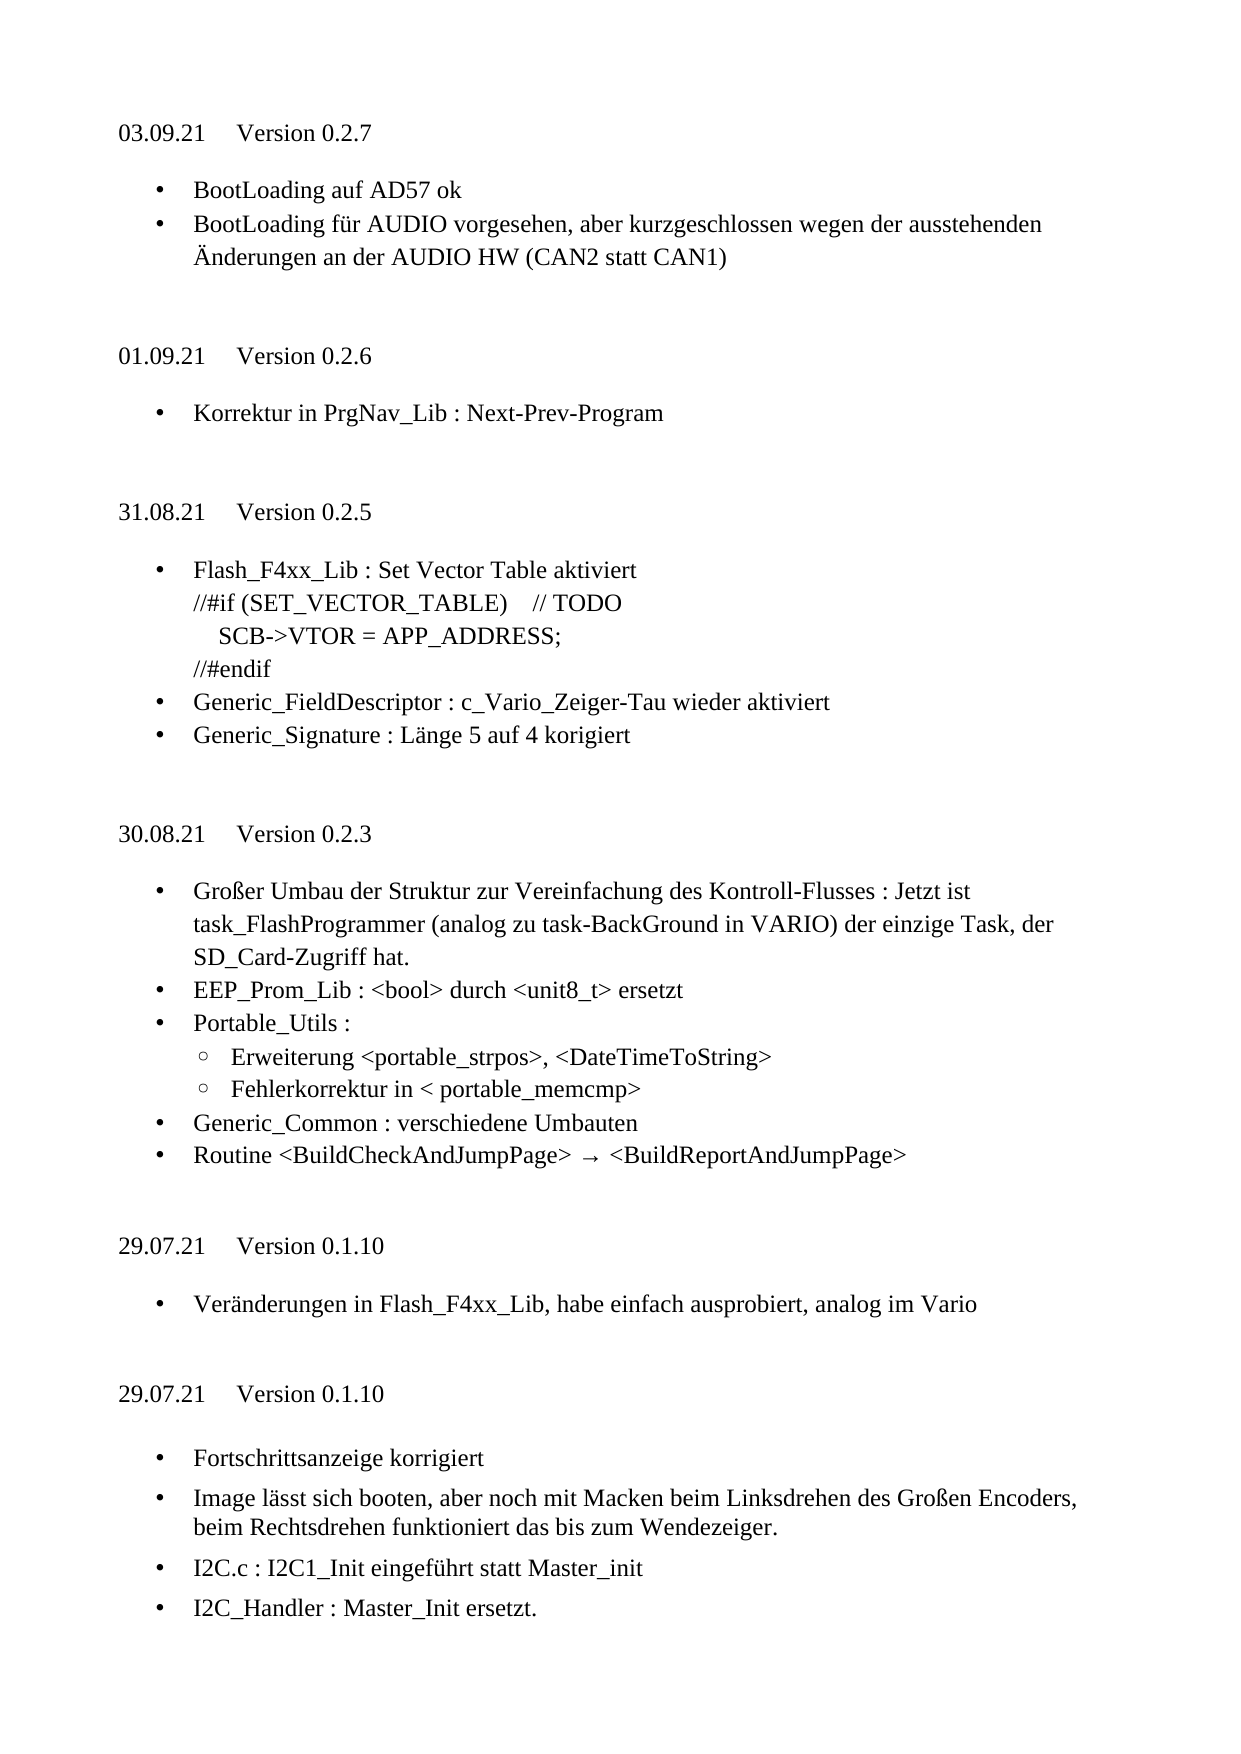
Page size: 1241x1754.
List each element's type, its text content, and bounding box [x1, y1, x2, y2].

list Fehlerkorrektur in < portable_memcmp> [193, 1074, 1122, 1103]
list Image lässt sich booten, aber noch mit Macken beim Linksdrehen des Großen Encoders, beim Rechtsdrehen funktioniert das bis zum Wendezeiger. [156, 1483, 1122, 1541]
list Fortschrittsanzeige korrigiert [156, 1443, 1122, 1471]
list I2C.c : I2C1_Init eingeführt statt Master_init [156, 1553, 1122, 1581]
list BootLoading auf AD57 ok [156, 176, 1122, 204]
list BootLoading für AUDIO vorgesehen, aber kurzgeschlossen wegen der ausstehenden Änderungen an der AUDIO HW (CAN2 statt CAN1) [156, 209, 1122, 270]
list Generic_FieldDescriptor : c_Vario_Zeiger-Tau wieder aktiviert [156, 687, 1122, 716]
text 31.08.21 Version 0.2.5 [118, 497, 1122, 555]
text 29.07.21 Version 0.1.10 [118, 1231, 1122, 1289]
list I2C_Handler : Master_Init ersetzt. [156, 1593, 1122, 1622]
text 29.07.21 Version 0.1.10 [118, 1379, 1122, 1408]
list Korrektur in PrgNav_Lib : Next-Prev-Program [156, 398, 1122, 427]
list Veränderungen in Flash_F4xx_Lib, habe einfach ausprobiert, analog im Vario [156, 1289, 1122, 1317]
list Generic_Common : verschiedene Umbauten [156, 1108, 1122, 1136]
list Portable_Utils : [156, 1008, 1122, 1037]
text 03.09.21 Version 0.2.7 [118, 118, 1122, 176]
list EEP_Prom_Lib : <bool> durch <unit8_t> ersetzt [156, 976, 1122, 1004]
list Generic_Signature : Länge 5 auf 4 korigiert [156, 720, 1122, 749]
list Flash_F4xx_Lib : Set Vector Table aktiviert //#if (SET_VECTOR_TABLE) // TODO SCB->VTOR = APP_ADDRESS; //#endif [156, 555, 1122, 683]
text 30.08.21 Version 0.2.3 [118, 819, 1122, 876]
list Großer Umbau der Struktur zur Vereinfachung des Kontroll-Flusses : Jetzt ist task_FlashProgrammer (analog zu task-BackGround in VARIO) der einzige Task, der SD_Card-Zugriff hat. [156, 876, 1122, 971]
list Routine <BuildCheckAndJumpPage> → <BuildReportAndJumpPage> [156, 1141, 1122, 1169]
text 01.09.21 Version 0.2.6 [118, 341, 1122, 398]
list Erweiterung <portable_strpos>, <DateTimeToString> [193, 1042, 1122, 1070]
